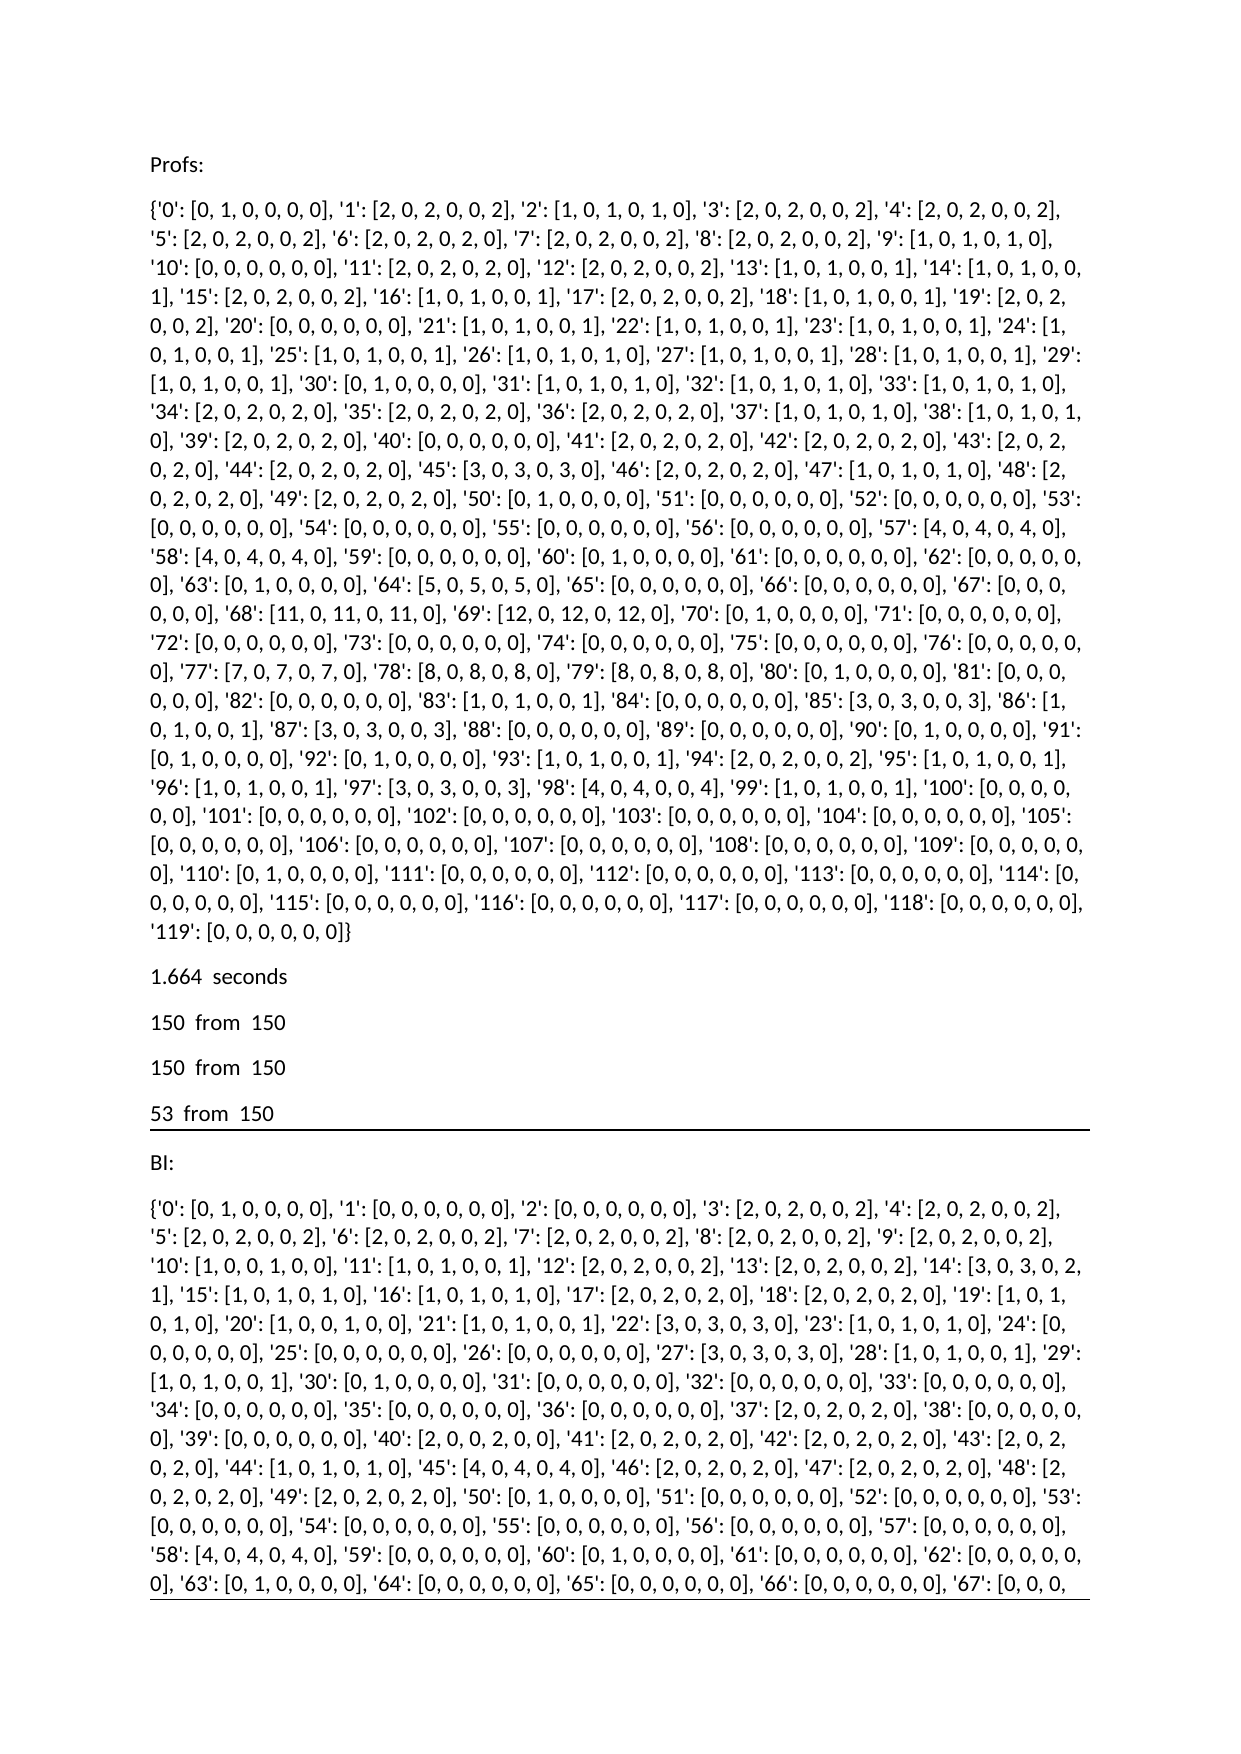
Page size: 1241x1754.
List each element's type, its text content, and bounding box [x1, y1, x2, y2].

text 150 from 150 [150, 1053, 1090, 1081]
text 150 from 150 [150, 1008, 1090, 1036]
text {'0': [0, 1, 0, 0, 0, 0], '1': [2, 0, 2, 0, 0, 2], '2': [1, 0, 1, 0, 1, 0], '3': [2, 0, 2, 0, 0, 2], '4': [2, 0, 2, 0, 0, 2], '5': [2, 0, 2, 0, 0, 2], '6': [2, 0, 2, 0, 2, 0], '7': [2, 0, 2, 0, 0, 2], '8': [2, 0, 2, 0, 0, 2], '9': [1, 0, 1, 0, 1, 0], '10': [0, 0, 0, 0, 0, 0], '11': [2, 0, 2, 0, 2, 0], '12': [2, 0, 2, 0, 0, 2], '13': [1, 0, 1, 0, 0, 1], '14': [1, 0, 1, 0, 0, 1], '15': [2, 0, 2, 0, 0, 2], '16': [1, 0, 1, 0, 0, 1], '17': [2, 0, 2, 0, 0, 2], '18': [1, 0, 1, 0, 0, 1], '19': [2, 0, 2, 0, 0, 2], '20': [0, 0, 0, 0, 0, 0], '21': [1, 0, 1, 0, 0, 1], '22': [1, 0, 1, 0, 0, 1], '23': [1, 0, 1, 0, 0, 1], '24': [1, 0, 1, 0, 0, 1], '25': [1, 0, 1, 0, 0, 1], '26': [1, 0, 1, 0, 1, 0], '27': [1, 0, 1, 0, 0, 1], '28': [1, 0, 1, 0, 0, 1], '29': [1, 0, 1, 0, 0, 1], '30': [0, 1, 0, 0, 0, 0], '31': [1, 0, 1, 0, 1, 0], '32': [1, 0, 1, 0, 1, 0], '33': [1, 0, 1, 0, 1, 0], '34': [2, 0, 2, 0, 2, 0], '35': [2, 0, 2, 0, 2, 0], '36': [2, 0, 2, 0, 2, 0], '37': [1, 0, 1, 0, 1, 0], '38': [1, 0, 1, 0, 1, 0], '39': [2, 0, 2, 0, 2, 0], '40': [0, 0, 0, 0, 0, 0], '41': [2, 0, 2, 0, 2, 0], '42': [2, 0, 2, 0, 2, 0], '43': [2, 0, 2, 0, 2, 0], '44': [2, 0, 2, 0, 2, 0], '45': [3, 0, 3, 0, 3, 0], '46': [2, 0, 2, 0, 2, 0], '47': [1, 0, 1, 0, 1, 0], '48': [2, 0, 2, 0, 2, 0], '49': [2, 0, 2, 0, 2, 0], '50': [0, 1, 0, 0, 0, 0], '51': [0, 0, 0, 0, 0, 0], '52': [0, 0, 0, 0, 0, 0], '53': [0, 0, 0, 0, 0, 0], '54': [0, 0, 0, 0, 0, 0], '55': [0, 0, 0, 0, 0, 0], '56': [0, 0, 0, 0, 0, 0], '57': [4, 0, 4, 0, 4, 0], '58': [4, 0, 4, 0, 4, 0], '59': [0, 0, 0, 0, 0, 0], '60': [0, 1, 0, 0, 0, 0], '61': [0, 0, 0, 0, 0, 0], '62': [0, 0, 0, 0, 0, 0], '63': [0, 1, 0, 0, 0, 0], '64': [5, 0, 5, 0, 5, 0], '65': [0, 0, 0, 0, 0, 0], '66': [0, 0, 0, 0, 0, 0], '67': [0, 0, 0, 0, 0, 0], '68': [11, 0, 11, 0, 11, 0], '69': [12, 0, 12, 0, 12, 0], '70': [0, 1, 0, 0, 0, 0], '71': [0, 0, 0, 0, 0, 0], '72': [0, 0, 0, 0, 0, 0], '73': [0, 0, 0, 0, 0, 0], '74': [0, 0, 0, 0, 0, 0], '75': [0, 0, 0, 0, 0, 0], '76': [0, 0, 0, 0, 0, 0], '77': [7, 0, 7, 0, 7, 0], '78': [8, 0, 8, 0, 8, 0], '79': [8, 0, 8, 0, 8, 0], '80': [0, 1, 0, 0, 0, 0], '81': [0, 0, 0, 0, 0, 0], '82': [0, 0, 0, 0, 0, 0], '83': [1, 0, 1, 0, 0, 1], '84': [0, 0, 0, 0, 0, 0], '85': [3, 0, 3, 0, 0, 3], '86': [1, 0, 1, 0, 0, 1], '87': [3, 0, 3, 0, 0, 3], '88': [0, 0, 0, 0, 0, 0], '89': [0, 0, 0, 0, 0, 0], '90': [0, 1, 0, 0, 0, 0], '91': [0, 1, 0, 0, 0, 0], '92': [0, 1, 0, 0, 0, 0], '93': [1, 0, 1, 0, 0, 1], '94': [2, 0, 2, 0, 0, 2], '95': [1, 0, 1, 0, 0, 1], '96': [1, 0, 1, 0, 0, 1], '97': [3, 0, 3, 0, 0, 3], '98': [4, 0, 4, 0, 0, 4], '99': [1, 0, 1, 0, 0, 1], '100': [0, 0, 0, 0, 0, 0], '101': [0, 0, 0, 0, 0, 0], '102': [0, 0, 0, 0, 0, 0], '103': [0, 0, 0, 0, 0, 0], '104': [0, 0, 0, 0, 0, 0], '105': [0, 0, 0, 0, 0, 0], '106': [0, 0, 0, 0, 0, 0], '107': [0, 0, 0, 0, 0, 0], '108': [0, 0, 0, 0, 0, 0], '109': [0, 0, 0, 0, 0, 0], '110': [0, 1, 0, 0, 0, 0], '111': [0, 0, 0, 0, 0, 0], '112': [0, 0, 0, 0, 0, 0], '113': [0, 0, 0, 0, 0, 0], '114': [0, 0, 0, 0, 0, 0], '115': [0, 0, 0, 0, 0, 0], '116': [0, 0, 0, 0, 0, 0], '117': [0, 0, 0, 0, 0, 0], '118': [0, 0, 0, 0, 0, 0], '119': [0, 0, 0, 0, 0, 0]} [150, 196, 1090, 945]
text 53 from 150 [150, 1099, 1090, 1129]
text BI: [150, 1148, 1090, 1176]
text Profs: [150, 150, 1090, 178]
text 1.664 seconds [150, 962, 1090, 990]
text {'0': [0, 1, 0, 0, 0, 0], '1': [0, 0, 0, 0, 0, 0], '2': [0, 0, 0, 0, 0, 0], '3': [2, 0, 2, 0, 0, 2], '4': [2, 0, 2, 0, 0, 2], '5': [2, 0, 2, 0, 0, 2], '6': [2, 0, 2, 0, 0, 2], '7': [2, 0, 2, 0, 0, 2], '8': [2, 0, 2, 0, 0, 2], '9': [2, 0, 2, 0, 0, 2], '10': [1, 0, 0, 1, 0, 0], '11': [1, 0, 1, 0, 0, 1], '12': [2, 0, 2, 0, 0, 2], '13': [2, 0, 2, 0, 0, 2], '14': [3, 0, 3, 0, 2, 1], '15': [1, 0, 1, 0, 1, 0], '16': [1, 0, 1, 0, 1, 0], '17': [2, 0, 2, 0, 2, 0], '18': [2, 0, 2, 0, 2, 0], '19': [1, 0, 1, 0, 1, 0], '20': [1, 0, 0, 1, 0, 0], '21': [1, 0, 1, 0, 0, 1], '22': [3, 0, 3, 0, 3, 0], '23': [1, 0, 1, 0, 1, 0], '24': [0, 0, 0, 0, 0, 0], '25': [0, 0, 0, 0, 0, 0], '26': [0, 0, 0, 0, 0, 0], '27': [3, 0, 3, 0, 3, 0], '28': [1, 0, 1, 0, 0, 1], '29': [1, 0, 1, 0, 0, 1], '30': [0, 1, 0, 0, 0, 0], '31': [0, 0, 0, 0, 0, 0], '32': [0, 0, 0, 0, 0, 0], '33': [0, 0, 0, 0, 0, 0], '34': [0, 0, 0, 0, 0, 0], '35': [0, 0, 0, 0, 0, 0], '36': [0, 0, 0, 0, 0, 0], '37': [2, 0, 2, 0, 2, 0], '38': [0, 0, 0, 0, 0, 0], '39': [0, 0, 0, 0, 0, 0], '40': [2, 0, 0, 2, 0, 0], '41': [2, 0, 2, 0, 2, 0], '42': [2, 0, 2, 0, 2, 0], '43': [2, 0, 2, 0, 2, 0], '44': [1, 0, 1, 0, 1, 0], '45': [4, 0, 4, 0, 4, 0], '46': [2, 0, 2, 0, 2, 0], '47': [2, 0, 2, 0, 2, 0], '48': [2, 0, 2, 0, 2, 0], '49': [2, 0, 2, 0, 2, 0], '50': [0, 1, 0, 0, 0, 0], '51': [0, 0, 0, 0, 0, 0], '52': [0, 0, 0, 0, 0, 0], '53': [0, 0, 0, 0, 0, 0], '54': [0, 0, 0, 0, 0, 0], '55': [0, 0, 0, 0, 0, 0], '56': [0, 0, 0, 0, 0, 0], '57': [0, 0, 0, 0, 0, 0], '58': [4, 0, 4, 0, 4, 0], '59': [0, 0, 0, 0, 0, 0], '60': [0, 1, 0, 0, 0, 0], '61': [0, 0, 0, 0, 0, 0], '62': [0, 0, 0, 0, 0, 0], '63': [0, 1, 0, 0, 0, 0], '64': [0, 0, 0, 0, 0, 0], '65': [0, 0, 0, 0, 0, 0], '66': [0, 0, 0, 0, 0, 0], '67': [0, 0, 0, [150, 1194, 1090, 1599]
